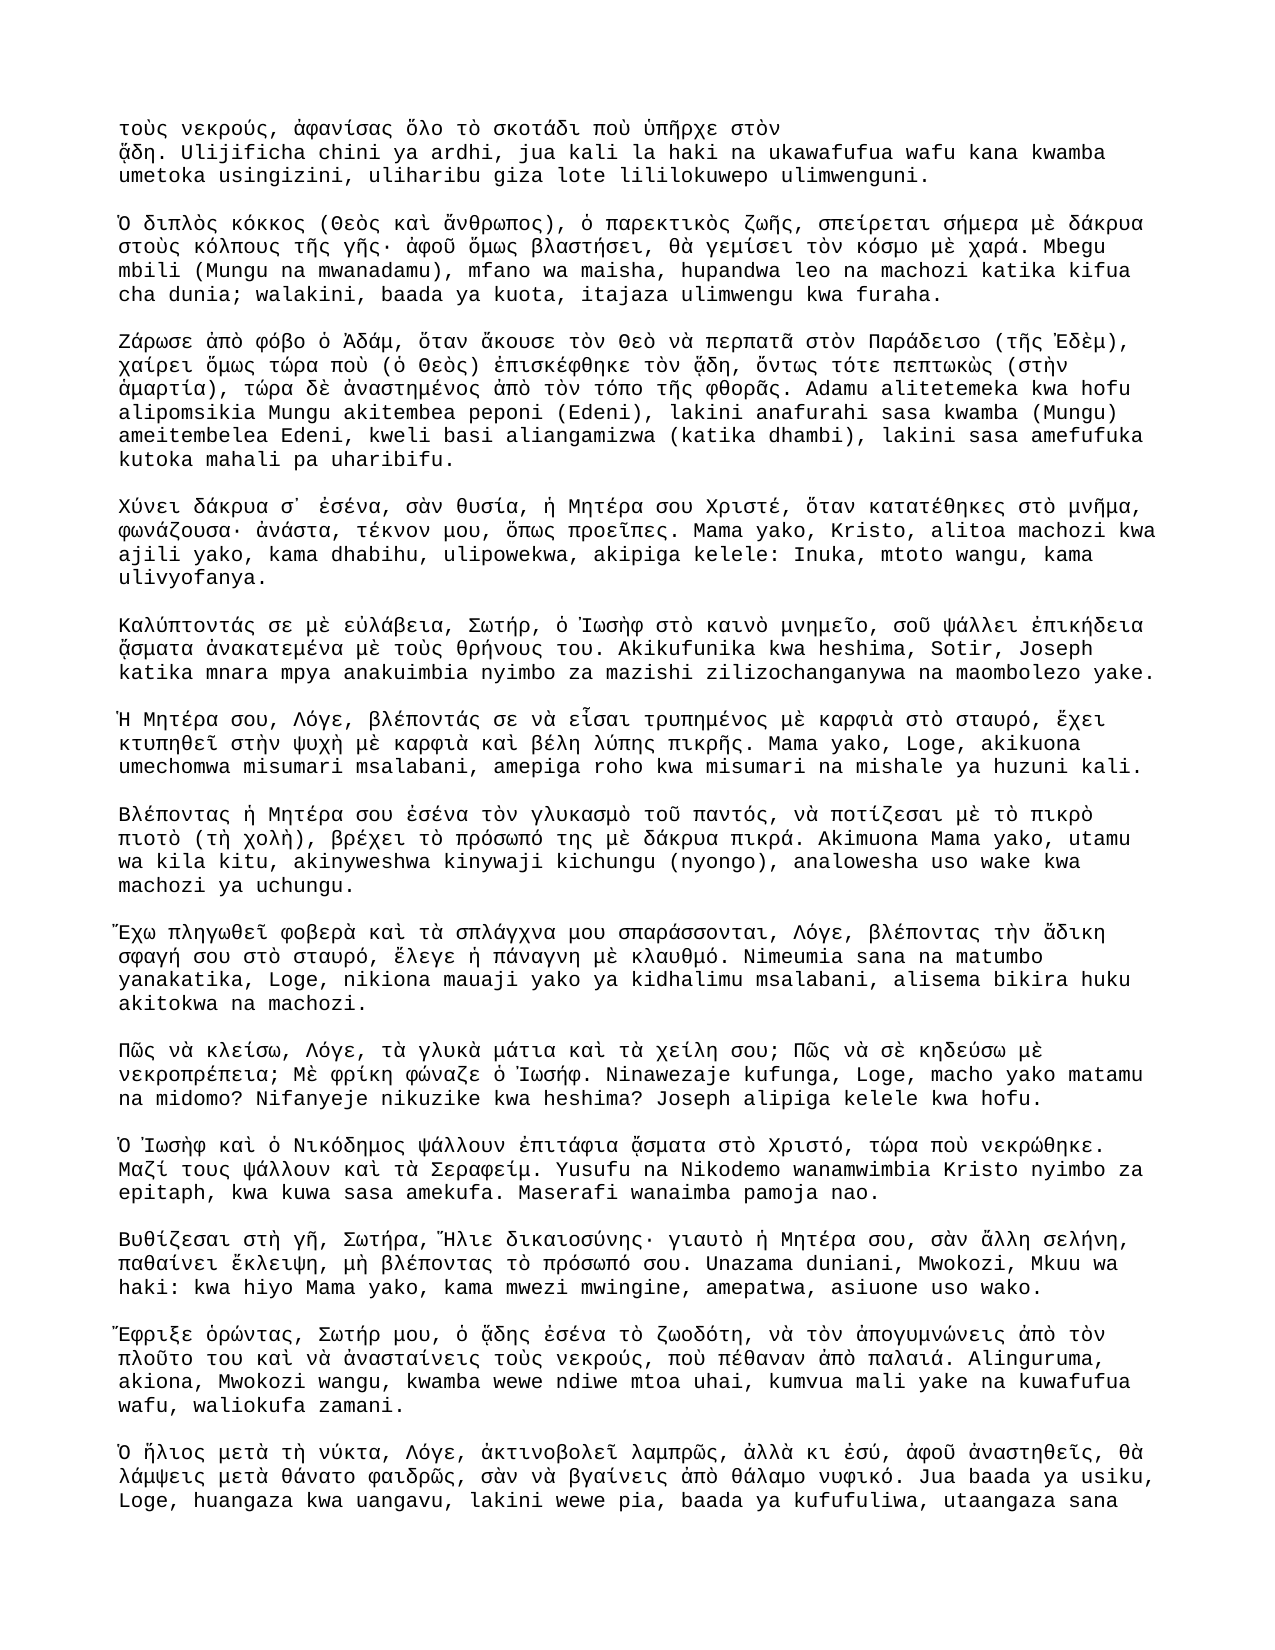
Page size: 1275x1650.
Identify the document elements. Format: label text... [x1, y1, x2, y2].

text Ὁ ἥλιος μετὰ τὴ νύκτα, Λόγε, ἀκτινοβολεῖ λαμπρῶς, ἀλλὰ κι ἐσύ, ἀφοῦ ἀναστηθεῖς, θὰ λάμψεις μετὰ θάνατο φαιδρῶς, σὰν νὰ βγαίνεις ἀπὸ θάλαμο νυφικό. Jua baada ya usiku, Loge, huangaza kwa uangavu, lakini wewe pia, baada ya kufufuliwa, utaangaza sana [118, 1442, 1157, 1513]
text Καλύπτοντάς σε μὲ εὐλάβεια, Σωτήρ, ὁ Ἰωσὴφ στὸ καινὸ μνημεῖο, σοῦ ψάλλει ἐπικήδεια ᾄσματα ἀνακατεμένα μὲ τοὺς θρήνους του. Akikufunika kwa heshima, Sotir, Joseph katika mnara mpya anakuimbia nyimbo za mazishi zilizochanganywa na maombolezo yake. [118, 615, 1157, 686]
text Βυθίζεσαι στὴ γῆ, Σωτήρα, Ἥλιε δικαιοσύνης· γιαυτὸ ἡ Μητέρα σου, σὰν ἄλλη σελήνη, παθαίνει ἔκλειψη, μὴ βλέποντας τὸ πρόσωπό σου. Unazama duniani, Mwokozi, Mkuu wa haki: kwa hiyo Mama yako, kama mwezi mwingine, amepatwa, asiuone uso wako. [118, 1229, 1157, 1300]
text ᾅδη. Ulijificha chini ya ardhi, jua kali la haki na ukawafufua wafu kana kwamba umetoka usingizini, uliharibu giza lote lililokuwepo ulimwenguni. [118, 142, 1157, 189]
text Ἡ Μητέρα σου, Λόγε, βλέποντάς σε νὰ εἶσαι τρυπημένος μὲ καρφιὰ στὸ σταυρό, ἔχει κτυπηθεῖ στὴν ψυχὴ μὲ καρφιὰ καὶ βέλη λύπης πικρῆς. Mama yako, Loge, akikuona umechomwa misumari msalabani, amepiga roho kwa misumari na mishale ya huzuni kali. [118, 709, 1157, 780]
text Πῶς νὰ κλείσω, Λόγε, τὰ γλυκὰ μάτια καὶ τὰ χείλη σου; Πῶς νὰ σὲ κηδεύσω μὲ νεκροπρέπεια; Μὲ φρίκη φώναζε ὁ Ἰωσήφ. Ninawezaje kufunga, Loge, macho yako matamu na midomo? Nifanyeje nikuzike kwa heshima? Joseph alipiga kelele kwa hofu. [118, 1040, 1157, 1111]
text Ἔχω πληγωθεῖ φοβερὰ καὶ τὰ σπλάγχνα μου σπαράσσονται, Λόγε, βλέποντας τὴν ἄδικη σφαγή σου στὸ σταυρό, ἔλεγε ἡ πάναγνη μὲ κλαυθμό. Nimeumia sana na matumbo yanakatika, Loge, nikiona mauaji yako ya kidhalimu msalabani, alisema bikira huku akitokwa na machozi. [118, 922, 1157, 1017]
text τοὺς νεκρούς, ἀφανίσας ὅλο τὸ σκοτάδι ποὺ ὑπῆρχε στὸν [118, 118, 1157, 142]
text Ἔφριξε ὁρώντας, Σωτήρ μου, ὁ ᾅδης ἐσένα τὸ ζωοδότη, νὰ τὸν ἀπογυμνώνεις ἀπὸ τὸν πλοῦτο του καὶ νὰ ἀνασταίνεις τοὺς νεκρούς, ποὺ πέθαναν ἀπὸ παλαιά. Alinguruma, akiona, Mwokozi wangu, kwamba wewe ndiwe mtoa uhai, kumvua mali yake na kuwafufua wafu, waliokufa zamani. [118, 1324, 1157, 1419]
text Ὁ διπλὸς κόκκος (Θεὸς καὶ ἄνθρωπος), ὁ παρεκτικὸς ζωῆς, σπείρεται σήμερα μὲ δάκρυα στοὺς κόλπους τῆς γῆς· ἀφοῦ ὅμως βλαστήσει, θὰ γεμίσει τὸν κόσμο μὲ χαρά. Mbegu mbili (Mungu na mwanadamu), mfano wa maisha, hupandwa leo na machozi katika kifua cha dunia; walakini, baada ya kuota, itajaza ulimwengu kwa furaha. [118, 213, 1157, 307]
text Ὁ Ἰωσὴφ καὶ ὁ Νικόδημος ψάλλουν ἐπιτάφια ᾄσματα στὸ Χριστό, τώρα ποὺ νεκρώθηκε. Μαζί τους ψάλλουν καὶ τὰ Σεραφείμ. Yusufu na Nikodemo wanamwimbia Kristo nyimbo za epitaph, kwa kuwa sasa amekufa. Maserafi wanaimba pamoja nao. [118, 1135, 1157, 1206]
text Βλέποντας ἡ Μητέρα σου ἐσένα τὸν γλυκασμὸ τοῦ παντός, νὰ ποτίζεσαι μὲ τὸ πικρὸ πιοτὸ (τὴ χολὴ), βρέχει τὸ πρόσωπό της μὲ δάκρυα πικρά. Akimuona Mama yako, utamu wa kila kitu, akinyweshwa kinywaji kichungu (nyongo), analowesha uso wake kwa machozi ya uchungu. [118, 804, 1157, 898]
text Ζάρωσε ἀπὸ φόβο ὁ Ἀδάμ, ὅταν ἄκουσε τὸν Θεὸ νὰ περπατᾶ στὸν Παράδεισο (τῆς Ἐδὲμ), χαίρει ὅμως τώρα ποὺ (ὁ Θεὸς) ἐπισκέφθηκε τὸν ᾅδη, ὄντως τότε πεπτωκὼς (στὴν ἁμαρτία), τώρα δὲ ἀναστημένος ἀπὸ τὸν τόπο τῆς φθορᾶς. Adamu alitetemeka kwa hofu alipomsikia Mungu akitembea peponi (Edeni), lakini anafurahi sasa kwamba (Mungu) ameitembelea Edeni, kweli basi aliangamizwa (katika dhambi), lakini sasa amefufuka kutoka mahali pa uharibifu. [118, 331, 1157, 473]
text Χύνει δάκρυα σ᾿ ἐσένα, σὰν θυσία, ἡ Μητέρα σου Χριστέ, ὅταν κατατέθηκες στὸ μνῆμα, φωνάζουσα· ἀνάστα, τέκνον μου, ὅπως προεῖπες. Mama yako, Kristo, alitoa machozi kwa ajili yako, kama dhabihu, ulipowekwa, akipiga kelele: Inuka, mtoto wangu, kama ulivyofanya. [118, 496, 1157, 591]
